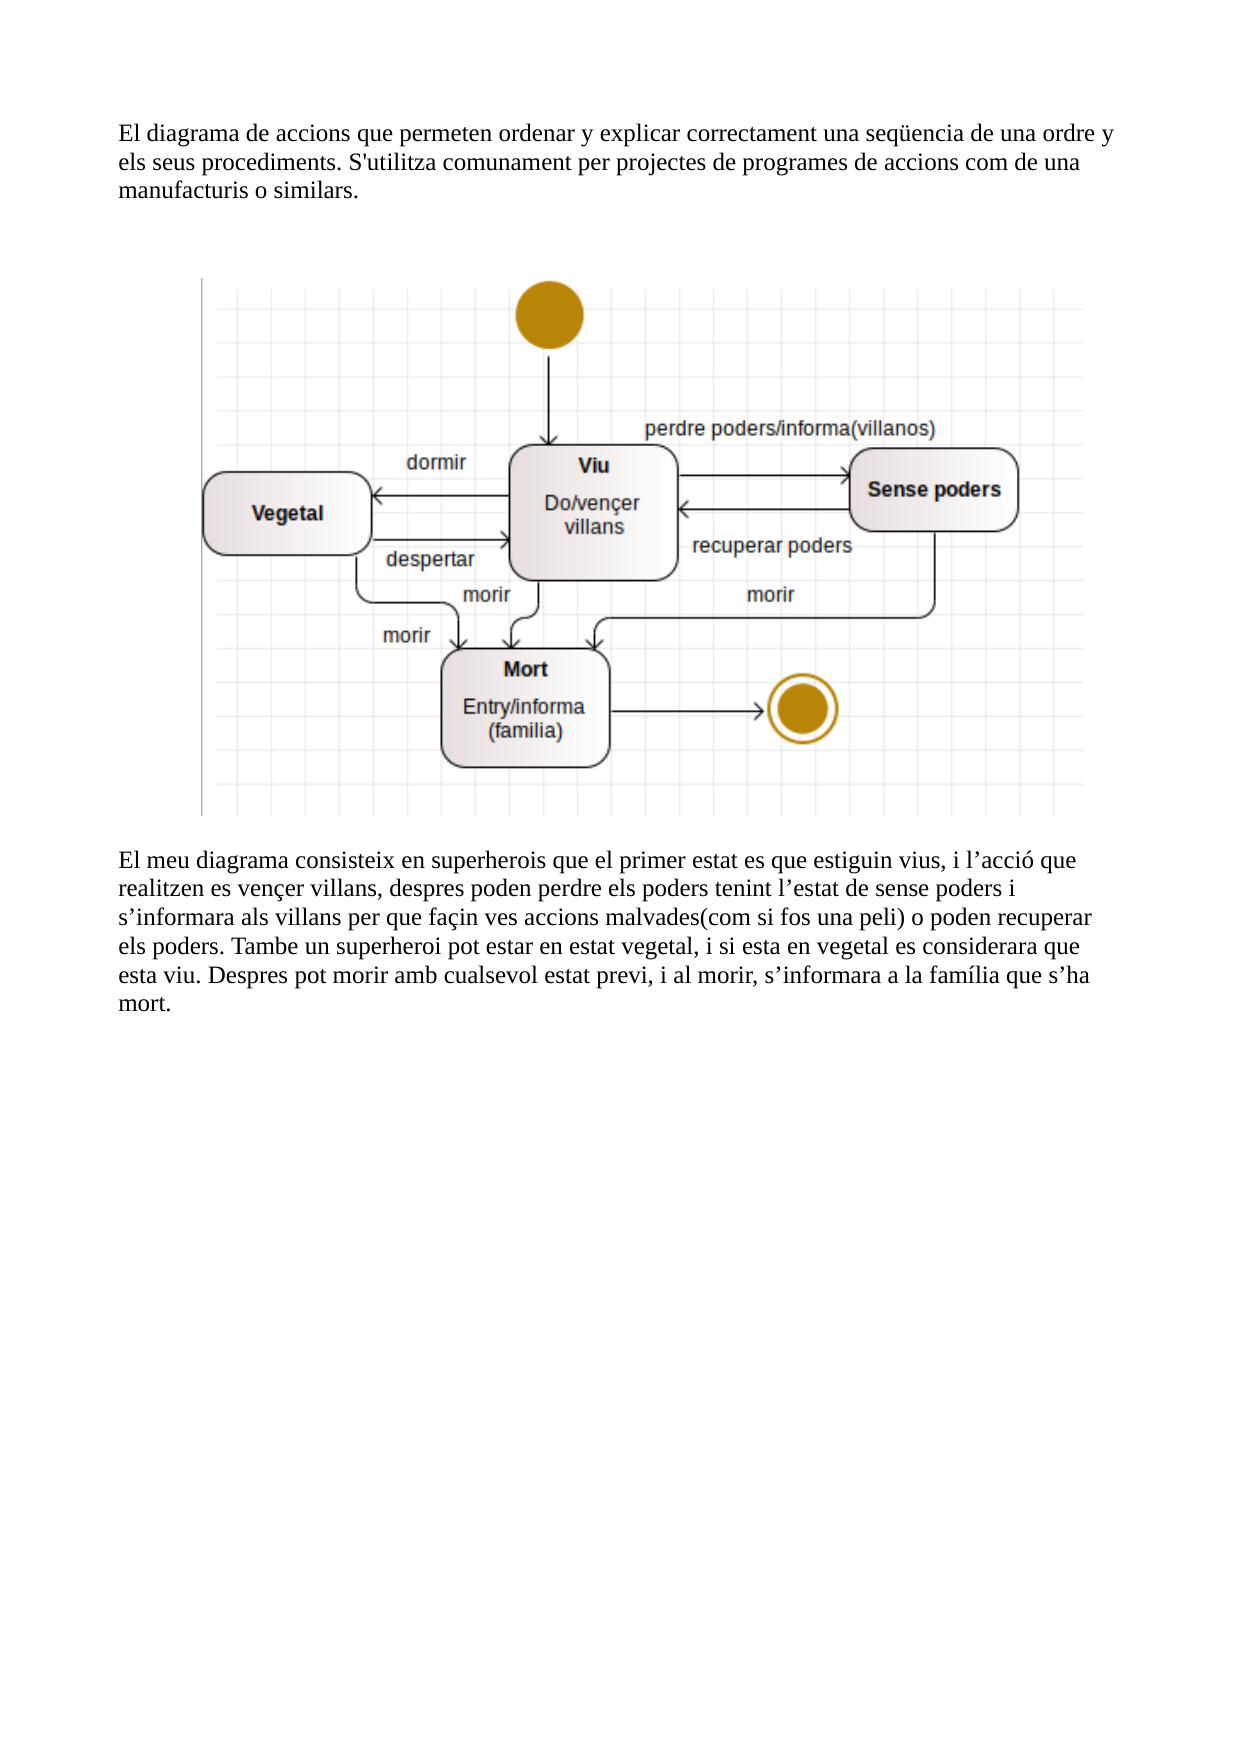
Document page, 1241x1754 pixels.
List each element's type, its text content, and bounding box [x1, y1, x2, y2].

text El diagrama de accions que permeten ordenar y explicar correctament una seqüencia de una ordre y els seus procediments. S'utilitza comunament per projectes de programes de accions com de una manufacturis o similars. [118, 118, 1122, 204]
picture [201, 278, 1084, 816]
text El meu diagrama consisteix en superherois que el primer estat es que estiguin vius, i l’acció que realitzen es vençer villans, despres poden perdre els poders tenint l’estat de sense poders i s’informara als villans per que façin ves accions malvades(com si fos una peli) o poden recuperar els poders. Tambe un superheroi pot estar en estat vegetal, i si esta en vegetal es considerara que esta viu. Despres pot morir amb cualsevol estat previ, i al morir, s’informara a la família que s’ha mort. [118, 845, 1122, 1017]
